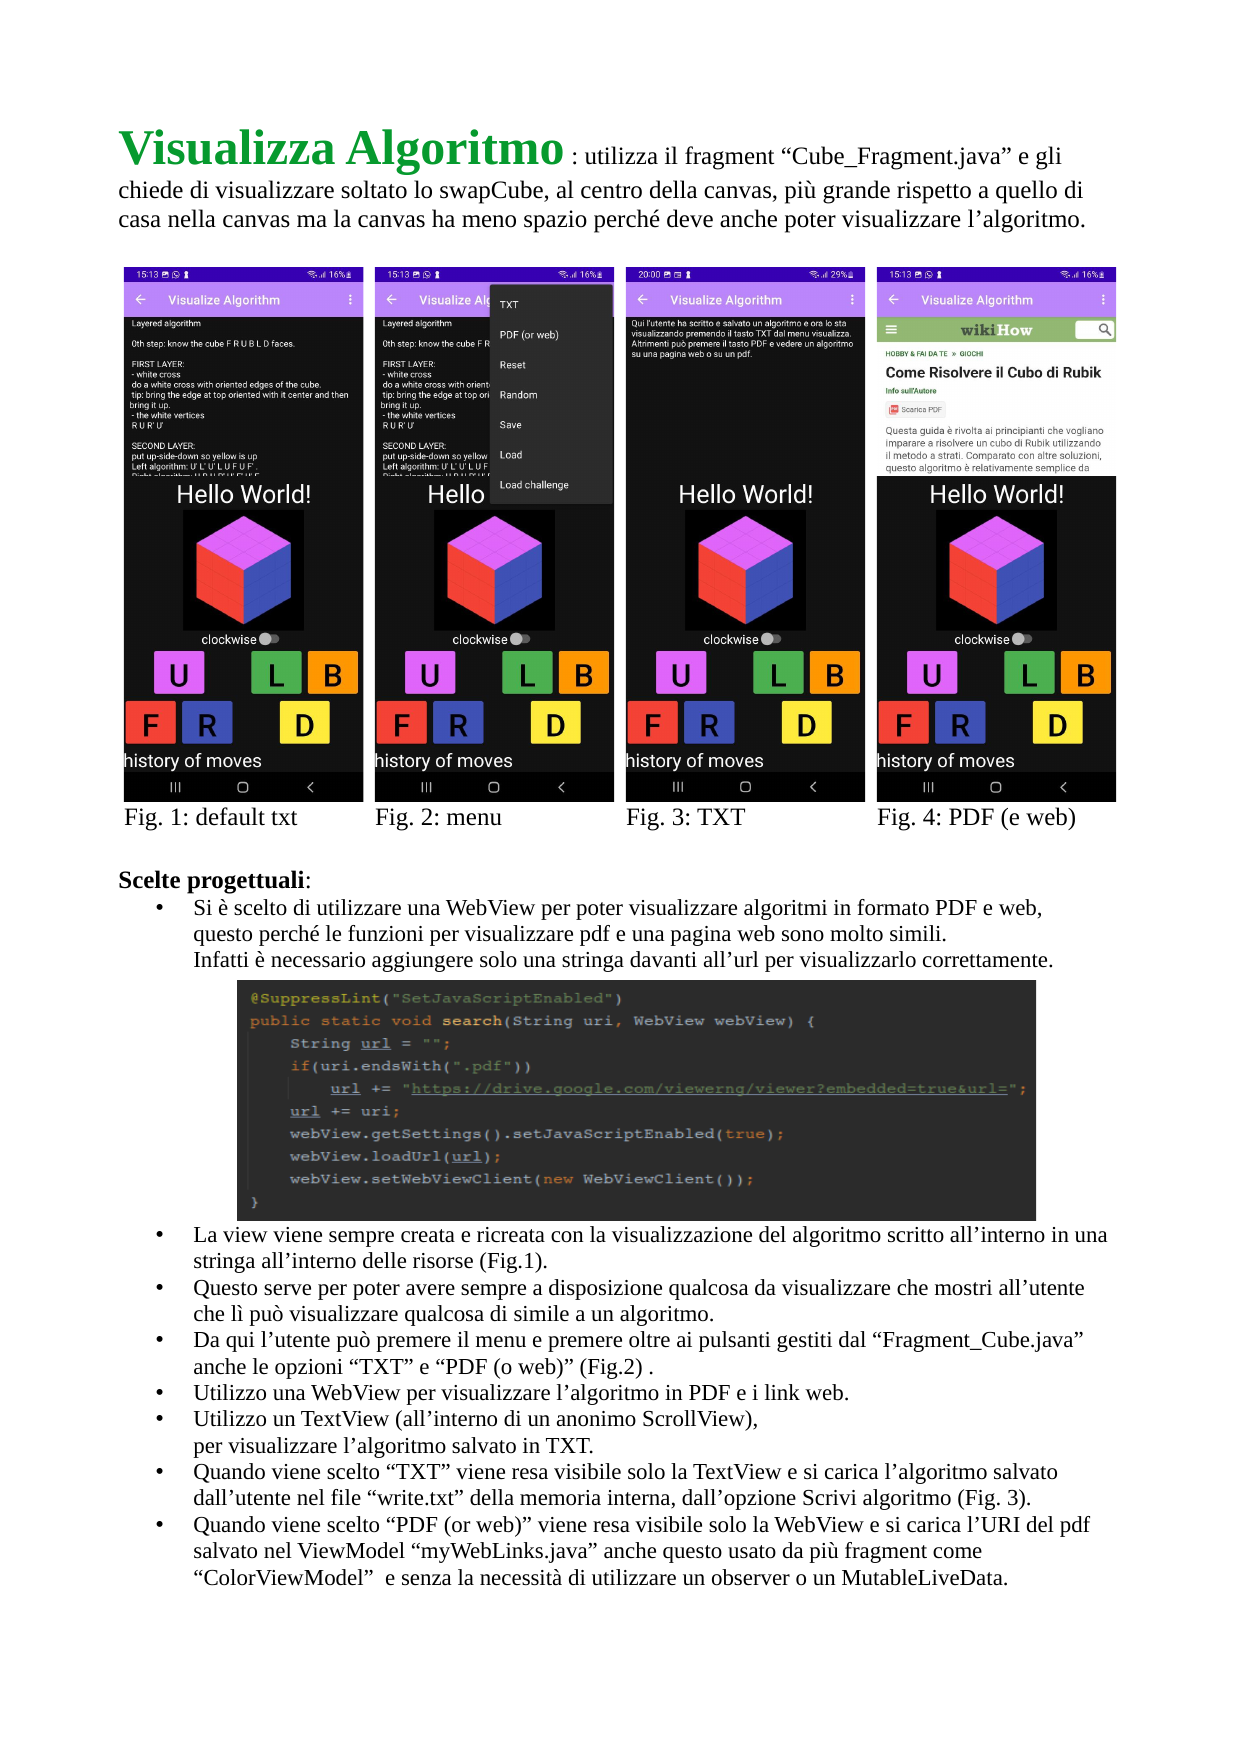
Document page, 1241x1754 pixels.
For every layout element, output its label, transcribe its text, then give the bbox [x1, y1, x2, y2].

list Quando viene scelto “PDF (or web)” viene resa visibile solo la WebView e si carica l’URI del pdf salvato nel ViewModel “myWebLinks.java” anche questo usato da più fragment come “ColorViewModel” e senza la necessità di utilizzare un observer o un MutableLiveData. [156, 1511, 1122, 1590]
list Quando viene scelto “TXT” viene resa visibile solo la TextView e si carica l’algoritmo salvato dall’utente nel file “write.txt” della memoria interna, dall’opzione Scrivi algoritmo (Fig. 3). [156, 1458, 1122, 1511]
list Utilizzo un TextView (all’interno di un anonimo ScrollView), [156, 1405, 1122, 1432]
table_header Fig. 2: menu [369, 262, 620, 836]
list Infatti è necessario aggiungere solo una stringa davanti all’url per visualizzarlo correttamente. [156, 946, 1122, 973]
list La view viene sempre creata e ricreata con la visualizzazione del algoritmo scritto all’interno in una stringa all’interno delle risorse (Fig.1). [156, 973, 1122, 1274]
list Questo serve per poter avere sempre a disposizione qualcosa da visualizzare che mostri all’utente che lì può visualizzare qualcosa di simile a un algoritmo. [156, 1274, 1122, 1326]
table_header Fig. 1: default txt [118, 262, 369, 836]
list questo perché le funzioni per visualizzare pdf e una pagina web sono molto simili. [156, 920, 1122, 946]
text Visualizza Algoritmo : utilizza il fragment “Cube_Fragment.java” e gli chiede di visualizzare soltato lo swapCube, al centro della canvas, più grande rispetto a quello di casa nella canvas ma la canvas ha meno spazio perché deve anche poter visualizzare l’algoritmo. [118, 118, 1122, 233]
picture [123, 267, 364, 802]
list Da qui l’utente può premere il menu e premere oltre ai pulsanti gestiti dal “Fragment_Cube.java” anche le opzioni “TXT” e “PDF (o web)” (Fig.2) . [156, 1326, 1122, 1379]
picture [237, 980, 1037, 1221]
picture [374, 267, 615, 802]
list Si è scelto di utilizzare una WebView per poter visualizzare algoritmi in formato PDF e web, [156, 894, 1122, 920]
list per visualizzare l’algoritmo salvato in TXT. [156, 1432, 1122, 1458]
text Scelte progettuali: [118, 865, 1122, 894]
picture [625, 267, 866, 802]
picture [876, 267, 1117, 802]
list Utilizzo una WebView per visualizzare l’algoritmo in PDF e i link web. [156, 1379, 1122, 1405]
table_header Fig. 4: PDF (e web) [871, 262, 1122, 836]
table_header Fig. 3: TXT [620, 262, 871, 836]
